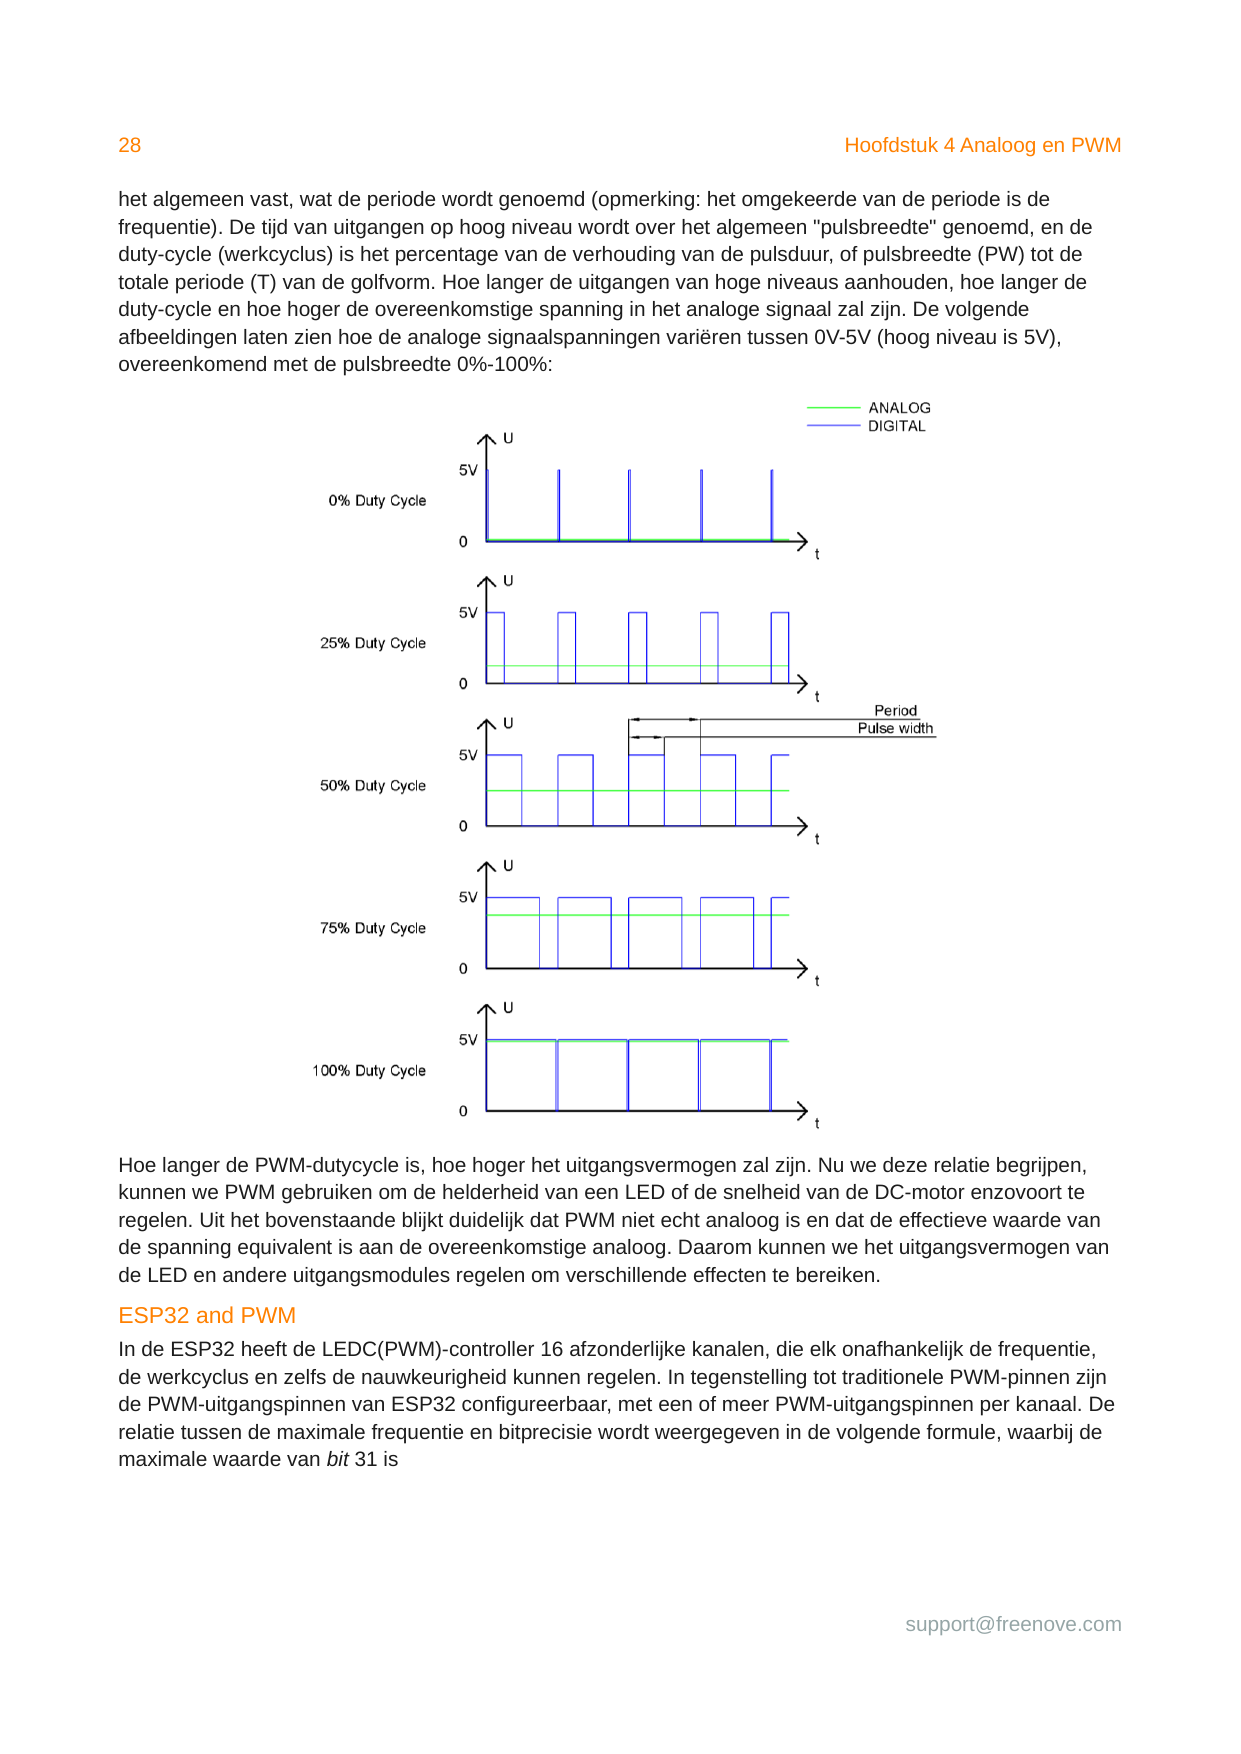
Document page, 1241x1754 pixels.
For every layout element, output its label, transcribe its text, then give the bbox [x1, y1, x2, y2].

subtitle ESP32 and PWM [118, 1302, 1122, 1328]
text In de ESP32 heeft de LEDC(PWM)-controller 16 afzonderlijke kanalen, die elk onafhankelijk de frequentie, de werkcyclus en zelfs de nauwkeurigheid kunnen regelen. In tegenstelling tot traditionele PWM-pinnen zijn de PWM-uitgangspinnen van ESP32 configureerbaar, met een of meer PWM-uitgangspinnen per kanaal. De relatie tussen de maximale frequentie en bitprecisie wordt weergegeven in de volgende formule, waarbij de maximale waarde van bit 31 is [118, 1337, 1122, 1471]
text Hoe langer de PWM-dutycycle is, hoe hoger het uitgangsvermogen zal zijn. Nu we deze relatie begrijpen, kunnen we PWM gebruiken om de helderheid van een LED of de snelheid van de DC-motor enzovoort te regelen. Uit het bovenstaande blijkt duidelijk dat PWM niet echt analoog is en dat de effectieve waarde van de spanning equivalent is aan de overeenkomstige analoog. Daarom kunnen we het uitgangsvermogen van de LED en andere uitgangsmodules regelen om verschillende effecten te bereiken. [118, 1152, 1122, 1286]
picture [268, 391, 972, 1137]
text het algemeen vast, wat de periode wordt genoemd (opmerking: het omgekeerde van de periode is de frequentie). De tijd van uitgangen op hoog niveau wordt over het algemeen "pulsbreedte" genoemd, en de duty-cycle (werkcyclus) is het percentage van de verhouding van de pulsduur, of pulsbreedte (PW) tot de totale periode (T) van de golfvorm. Hoe langer de uitgangen van hoge niveaus aanhouden, hoe langer de duty-cycle en hoe hoger de overeenkomstige spanning in het analoge signaal zal zijn. De volgende afbeeldingen laten zien hoe de analoge signaalspanningen variëren tussen 0V-5V (hoog niveau is 5V), overeenkomend met de pulsbreedte 0%-100%: [118, 187, 1122, 376]
